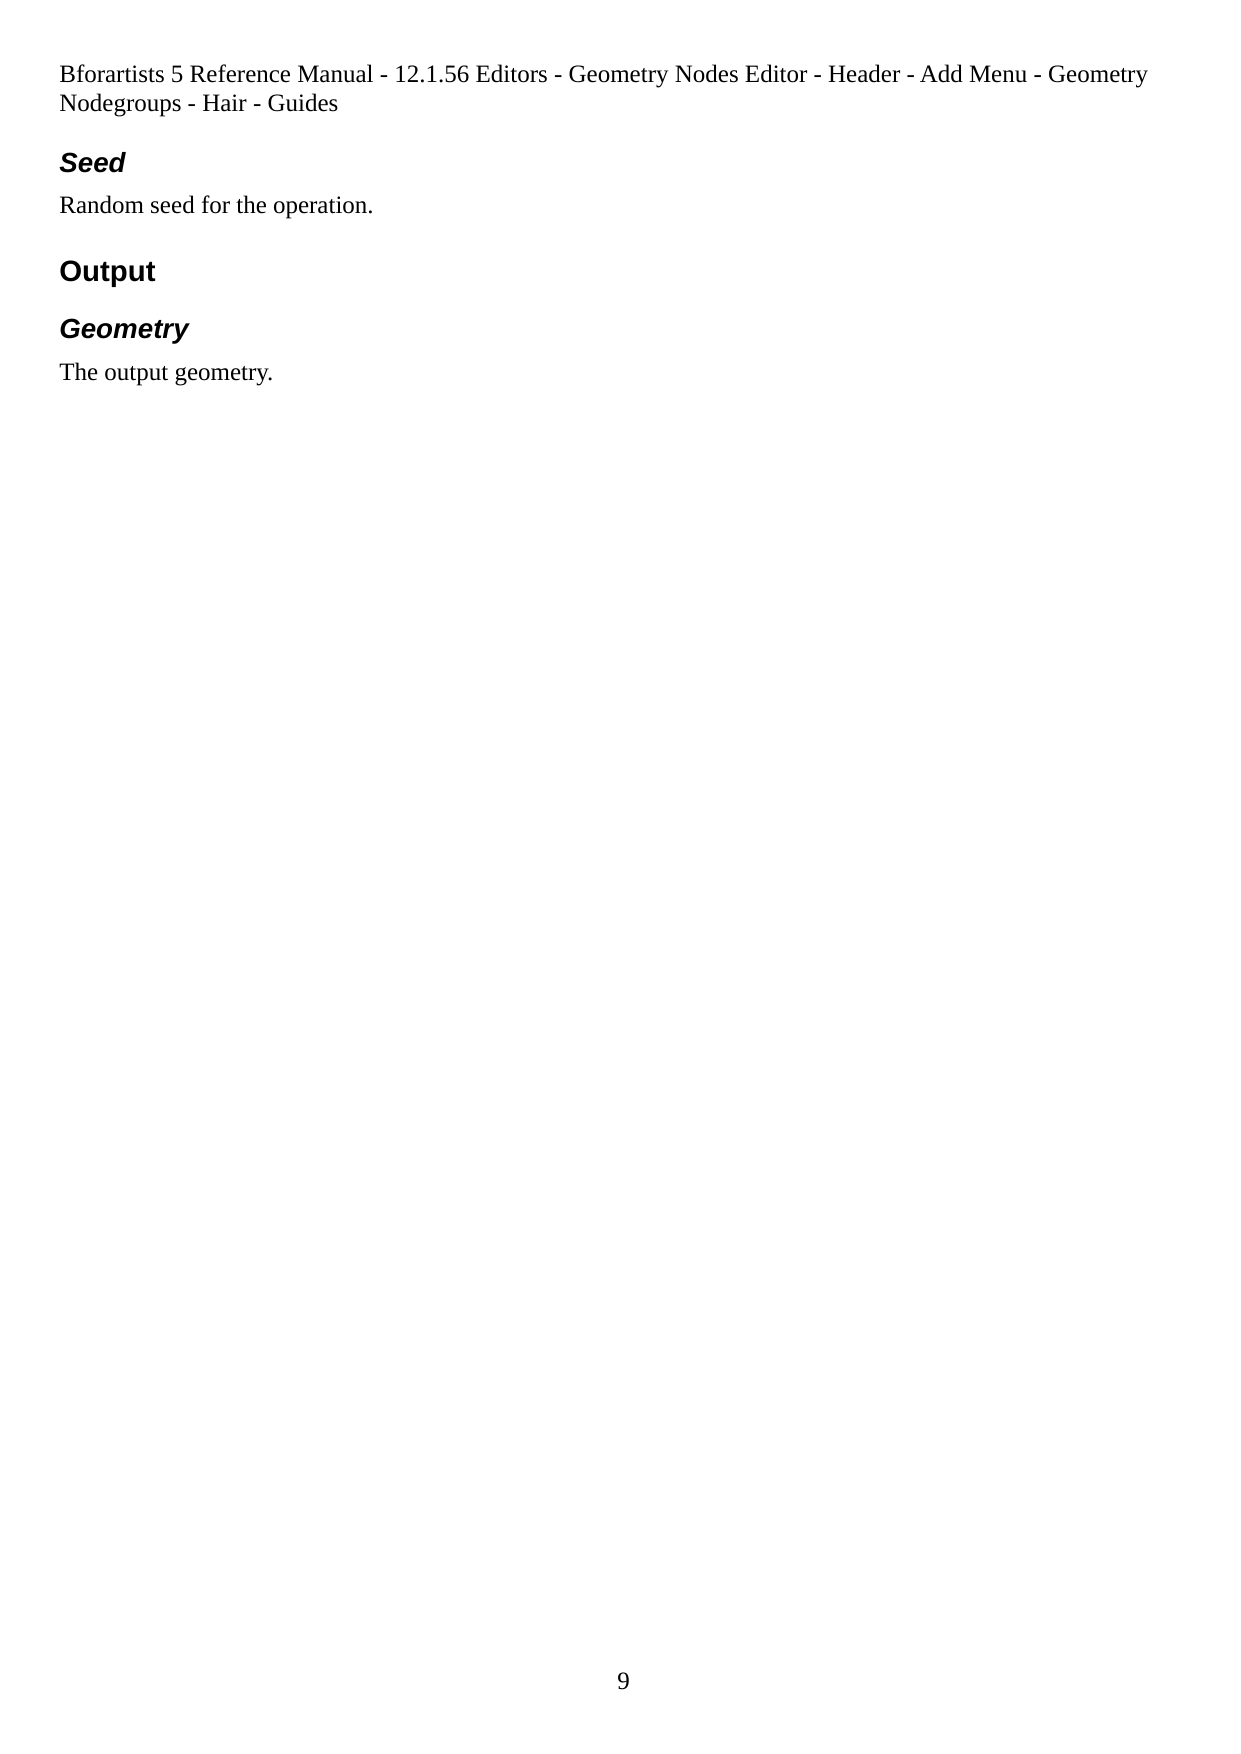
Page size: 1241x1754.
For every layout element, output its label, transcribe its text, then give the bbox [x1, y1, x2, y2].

subtitle Seed [59, 146, 1181, 178]
subtitle Geometry [59, 313, 1181, 345]
text Random seed for the operation. [59, 190, 1181, 219]
text The output geometry. [59, 357, 1181, 386]
subtitle Output [59, 254, 1181, 288]
